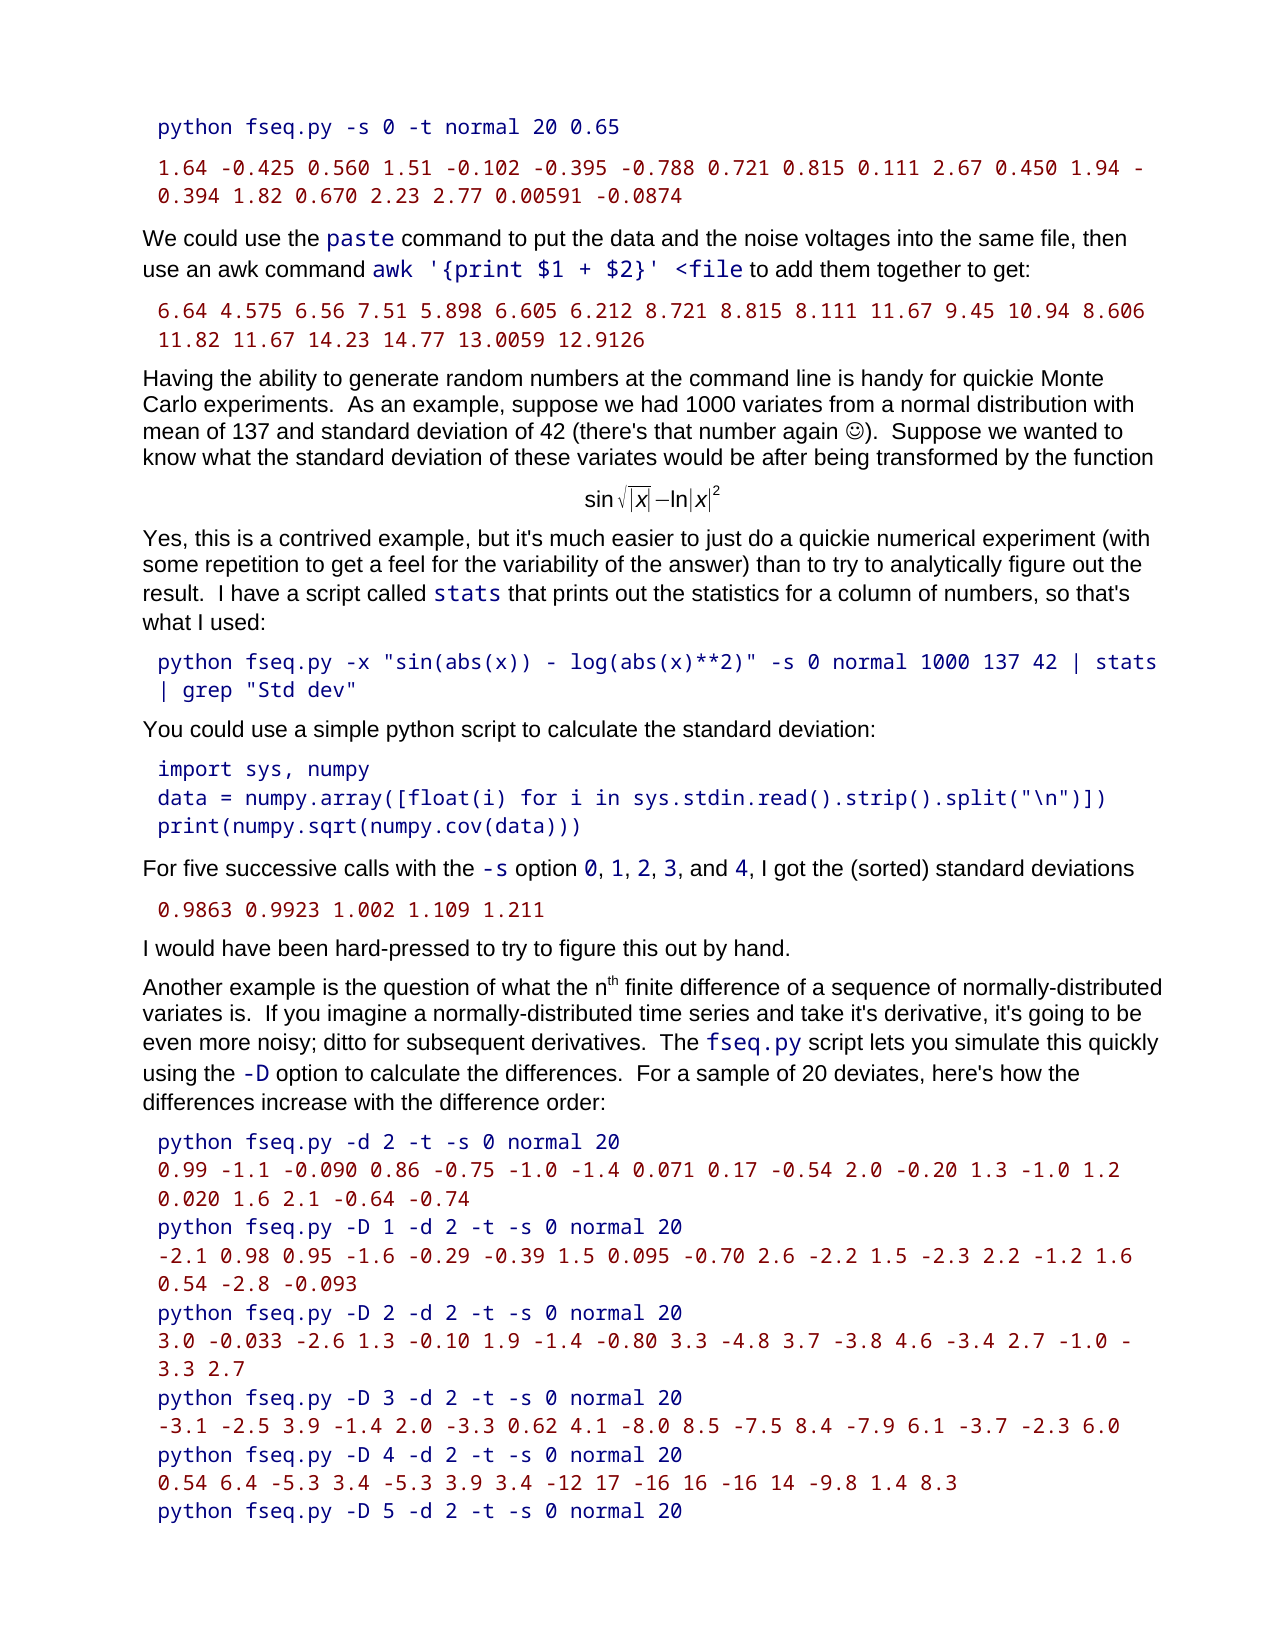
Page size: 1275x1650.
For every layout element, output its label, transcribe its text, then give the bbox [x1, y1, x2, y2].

text -2.1 0.98 0.95 -1.6 -0.29 -0.39 1.5 0.095 -0.70 2.6 -2.2 1.5 -2.3 2.2 -1.2 1.6 0.54 -2.8 -0.093 [157, 1241, 1162, 1298]
text Another example is the question of what the nth finite difference of a sequence of normally-distributed variates is. If you imagine a normally-distributed time series and take it's derivative, it's going to be even more noisy; ditto for subsequent derivatives. The fseq.py script lets you simulate this quickly using the -D option to calculate the differences. For a sample of 20 deviates, here's how the differences increase with the difference order: [142, 973, 1162, 1115]
text 6.64 4.575 6.56 7.51 5.898 6.605 6.212 8.721 8.815 8.111 11.67 9.45 10.94 8.606 11.82 11.67 14.23 14.77 13.0059 12.9126 [157, 296, 1162, 353]
text python fseq.py -s 0 -t normal 20 0.65 [157, 112, 1162, 141]
text We could use the paste command to put the data and the noise voltages into the same file, then use an awk command awk '{print $1 + $2}' <file to add them together to get: [142, 222, 1162, 284]
text python fseq.py -D 5 -d 2 -t -s 0 normal 20 [157, 1497, 1162, 1525]
text I would have been hard-pressed to try to figure this out by hand. [142, 935, 1162, 961]
text 0.54 6.4 -5.3 3.4 -5.3 3.9 3.4 -12 17 -16 16 -16 14 -9.8 1.4 8.3 [157, 1468, 1162, 1497]
text python fseq.py -D 2 -d 2 -t -s 0 normal 20 [157, 1298, 1162, 1326]
text python fseq.py -x "sin(abs(x)) - log(abs(x)**2)" -s 0 normal 1000 137 42 | stats | grep "Std dev" [157, 647, 1162, 704]
text 3.0 -0.033 -2.6 1.3 -0.10 1.9 -1.4 -0.80 3.3 -4.8 3.7 -3.8 4.6 -3.4 2.7 -1.0 -3.3 2.7 [157, 1326, 1162, 1383]
text print(numpy.sqrt(numpy.cov(data))) [157, 811, 1162, 839]
text You could use a simple python script to calculate the standard deviation: [142, 716, 1162, 742]
text python fseq.py -d 2 -t -s 0 normal 20 [157, 1127, 1162, 1155]
text python fseq.py -D 1 -d 2 -t -s 0 normal 20 [157, 1212, 1162, 1241]
text python fseq.py -D 3 -d 2 -t -s 0 normal 20 [157, 1383, 1162, 1411]
text import sys, numpy [157, 754, 1162, 783]
text python fseq.py -D 4 -d 2 -t -s 0 normal 20 [157, 1440, 1162, 1468]
text Yes, this is a contrived example, but it's much easier to just do a quickie numerical experiment (with some repetition to get a feel for the variability of the answer) than to try to analytically figure out the result. I have a script called stats that prints out the statistics for a column of numbers, so that's what I used: [142, 525, 1162, 635]
text Having the ability to generate random numbers at the command line is handy for quickie Monte Carlo experiments. As an example, suppose we had 1000 variates from a normal distribution with mean of 137 and standard deviation of 42 (there's that number again ). Suppose we wanted to know what the standard deviation of these variates would be after being transformed by the function [142, 365, 1162, 471]
text For five successive calls with the -s option 0, 1, 2, 3, and 4, I got the (sorted) standard deviations [142, 851, 1162, 883]
text 0.9863 0.9923 1.002 1.109 1.211 [157, 895, 1162, 923]
text 0.99 -1.1 -0.090 0.86 -0.75 -1.0 -1.4 0.071 0.17 -0.54 2.0 -0.20 1.3 -1.0 1.2 0.020 1.6 2.1 -0.64 -0.74 [157, 1155, 1162, 1212]
text data = numpy.array([float(i) for i in sys.stdin.read().strip().split("\n")]) [157, 783, 1162, 811]
text -3.1 -2.5 3.9 -1.4 2.0 -3.3 0.62 4.1 -8.0 8.5 -7.5 8.4 -7.9 6.1 -3.7 -2.3 6.0 [157, 1411, 1162, 1440]
text 1.64 -0.425 0.560 1.51 -0.102 -0.395 -0.788 0.721 0.815 0.111 2.67 0.450 1.94 -0.394 1.82 0.670 2.23 2.77 0.00591 -0.0874 [157, 153, 1162, 210]
